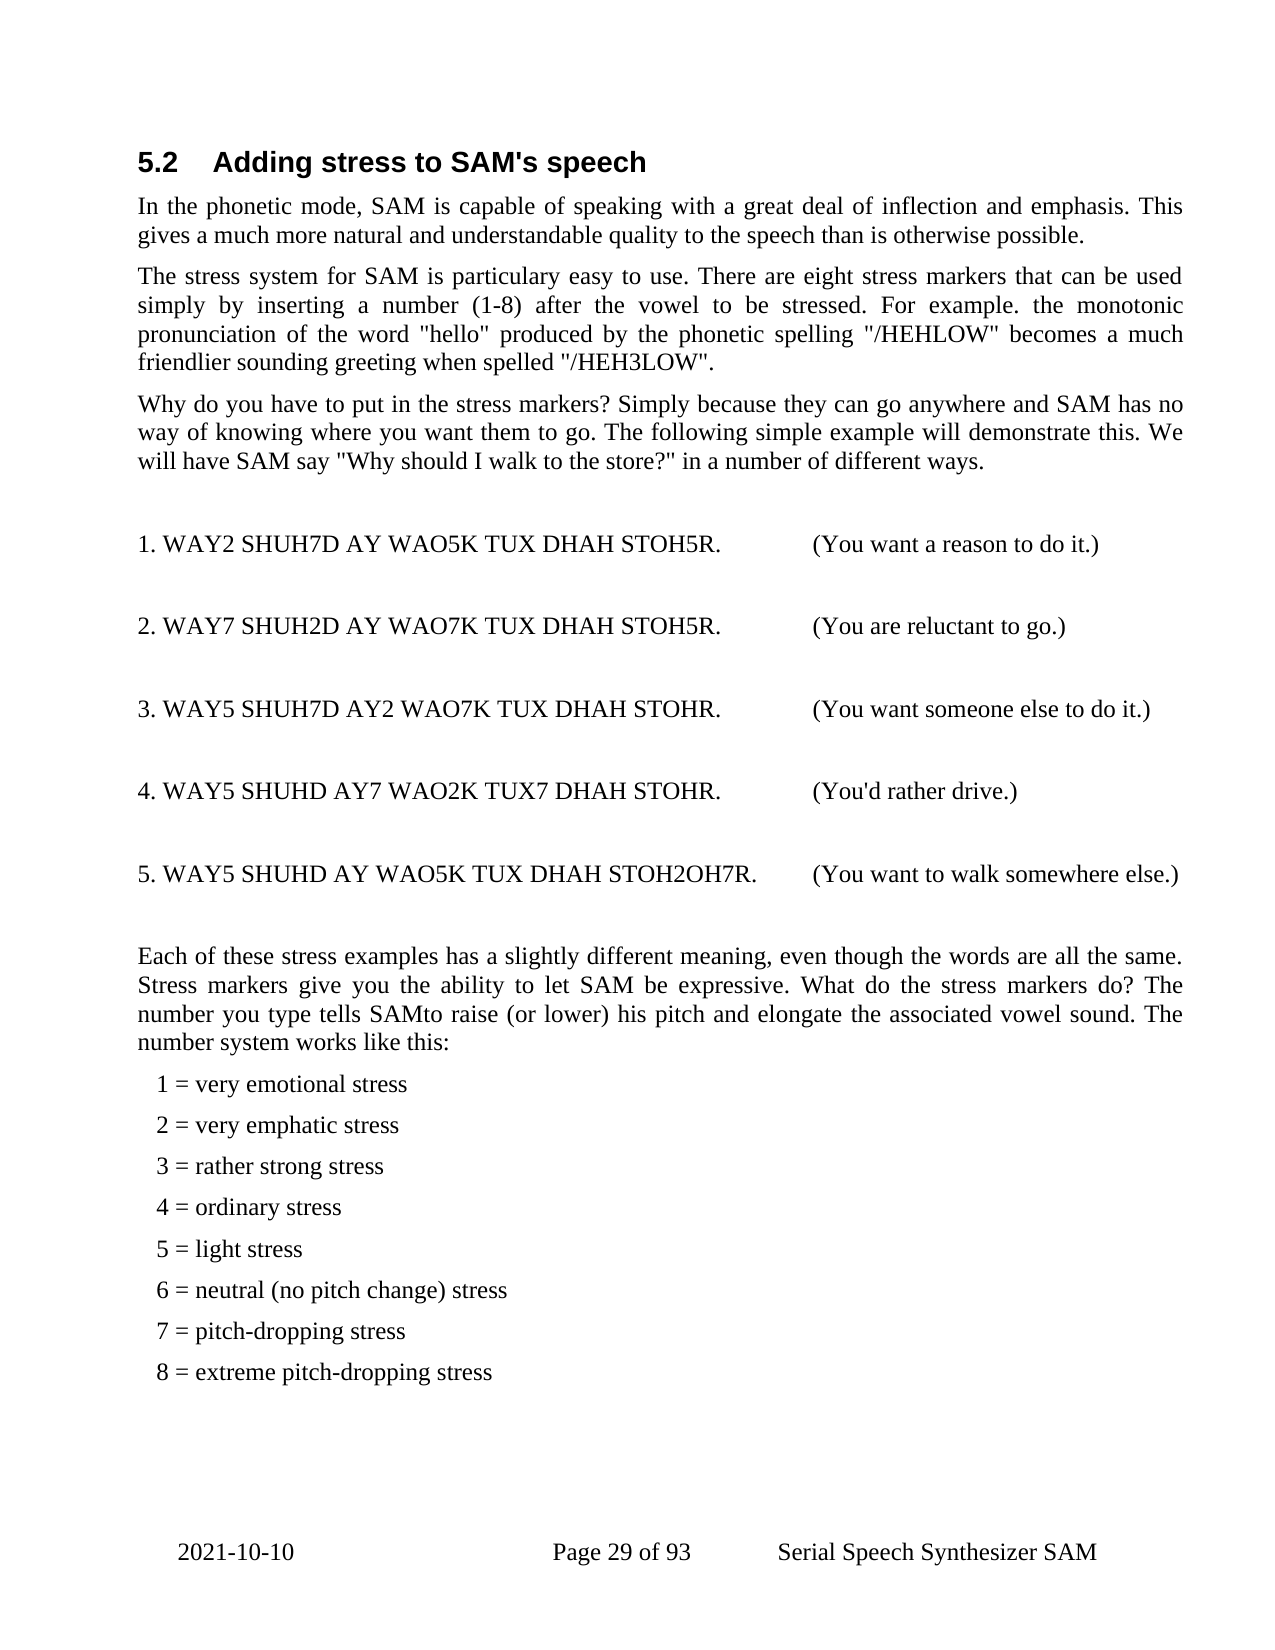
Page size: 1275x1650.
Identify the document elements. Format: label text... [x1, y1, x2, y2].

text 3. WAY5 SHUH7D AY2 WAO7K TUX DHAH STOHR. (You want someone else to do it.) [137, 694, 1184, 722]
text 1. WAY2 SHUH7D AY WAO5K TUX DHAH STOH5R. (You want a reason to do it.) [137, 529, 1184, 557]
text Each of these stress examples has a slightly different meaning, even though the words are all the same. Stress markers give you the ability to let SAM be expressive. What do the stress markers do? The number you type tells SAMto raise (or lower) his pitch and elongate the associated vowel sound. The number system works like this: [137, 941, 1184, 1056]
text Why do you have to put in the stress markers? Simply because they can go anywhere and SAM has no way of knowing where you want them to go. The following simple example will demonstrate this. We will have SAM say "Why should I walk to the store?" in a number of different ways. [137, 389, 1184, 475]
text 6 = neutral (no pitch change) stress [137, 1275, 1184, 1304]
text 7 = pitch-dropping stress [137, 1316, 1184, 1345]
text In the phonetic mode, SAM is capable of speaking with a great deal of inflection and emphasis. This gives a much more natural and understandable quality to the speech than is otherwise possible. [137, 191, 1184, 249]
text The stress system for SAM is particulary easy to use. There are eight stress markers that can be used simply by inserting a number (1-8) after the vowel to be stressed. For example. the monotonic pronunciation of the word "hello" produced by the phonetic spelling "/HEHLOW" becomes a much friendlier sounding greeting when spelled "/HEH3LOW". [137, 261, 1184, 376]
text 5. WAY5 SHUHD AY WAO5K TUX DHAH STOH2OH7R. (You want to walk somewhere else.) [137, 859, 1184, 887]
text 3 = rather strong stress [137, 1151, 1184, 1180]
text 4. WAY5 SHUHD AY7 WAO2K TUX7 DHAH STOHR. (You'd rather drive.) [137, 776, 1184, 805]
text 2. WAY7 SHUH2D AY WAO7K TUX DHAH STOH5R. (You are reluctant to go.) [137, 611, 1184, 640]
text 4 = ordinary stress [137, 1192, 1184, 1221]
text 1 = very emotional stress [137, 1069, 1184, 1097]
text 5 = light stress [137, 1234, 1184, 1262]
text 2 = very emphatic stress [137, 1110, 1184, 1139]
subtitle Adding stress to SAM's speech [137, 145, 1138, 179]
text 8 = extreme pitch-dropping stress [137, 1357, 1184, 1386]
